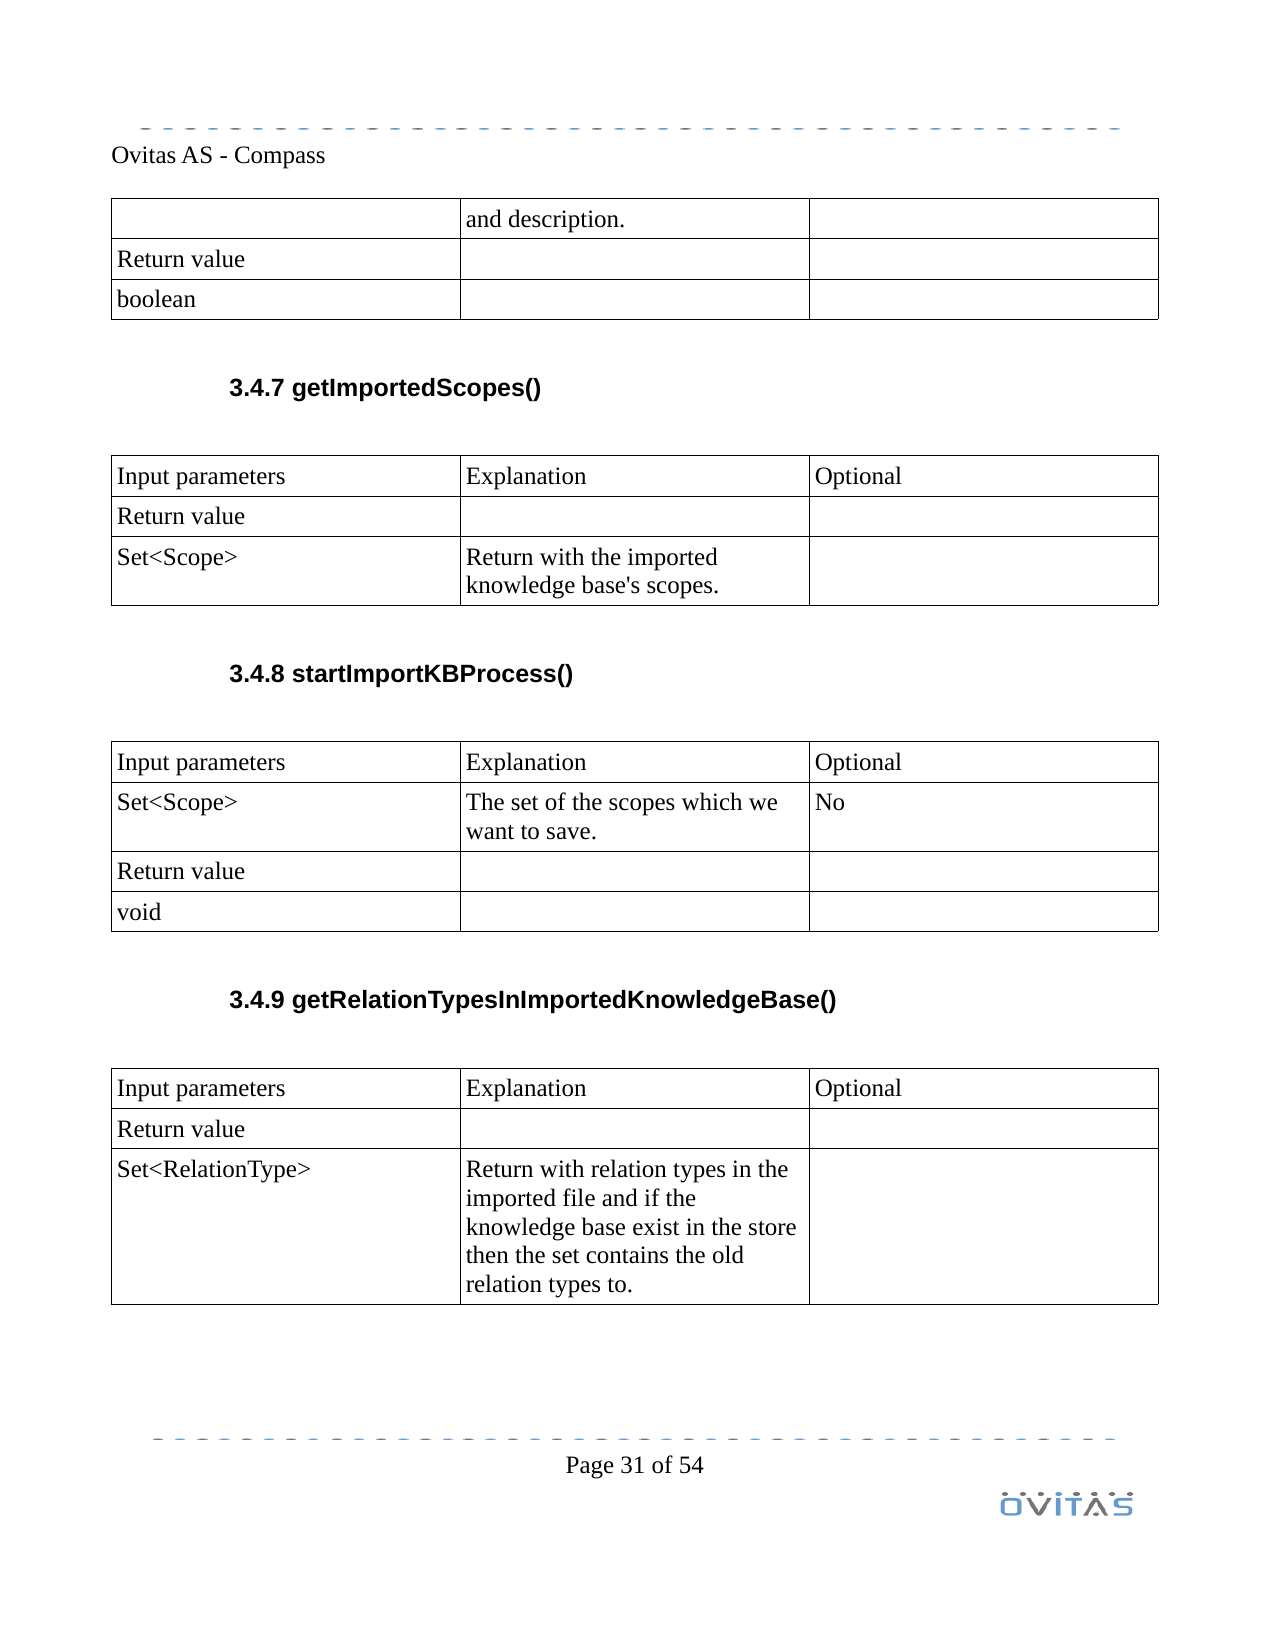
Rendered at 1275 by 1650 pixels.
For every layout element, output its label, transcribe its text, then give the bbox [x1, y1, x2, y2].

table_cell [461, 852, 809, 891]
table_cell [461, 280, 809, 319]
table_cell [810, 892, 1158, 931]
table_cell Return with relation types in the imported file and if the knowledge base exist in the store then the set contains the old relation types to. [461, 1149, 809, 1303]
table_header Input parameters [112, 1069, 460, 1108]
table_header Explanation [461, 1069, 809, 1108]
table_cell [461, 497, 809, 536]
table_cell Return value [112, 239, 460, 278]
subtitle 3.4.8 startImportKBProcess() [229, 659, 1158, 687]
subtitle 3.4.9 getRelationTypesInImportedKnowledgeBase() [229, 985, 1158, 1014]
table_cell [810, 537, 1158, 605]
table_cell [810, 280, 1158, 319]
table_cell Set<RelationType> [112, 1149, 460, 1303]
table_cell [461, 1109, 809, 1148]
table_cell No [810, 783, 1158, 851]
table_header Input parameters [112, 742, 460, 782]
table_header Optional [810, 1069, 1158, 1108]
table_cell Set<Scope> [112, 537, 460, 605]
table_cell [461, 892, 809, 931]
table_cell Set<Scope> [112, 783, 460, 851]
table_cell [810, 852, 1158, 891]
table_header Explanation [461, 456, 809, 496]
table_header Optional [810, 742, 1158, 782]
table_cell The set of the scopes which we want to save. [461, 783, 809, 851]
table_cell void [112, 892, 460, 931]
table_cell [112, 199, 460, 238]
table_cell [810, 1109, 1158, 1148]
table_cell [810, 239, 1158, 278]
table_cell boolean [112, 280, 460, 319]
table_cell and description. [461, 199, 809, 238]
table_cell Return value [112, 497, 460, 536]
table_cell Return value [112, 1109, 460, 1148]
table_cell Return value [112, 852, 460, 891]
table_header Input parameters [112, 456, 460, 496]
subtitle 3.4.7 getImportedScopes() [229, 373, 1158, 401]
table_cell [461, 239, 809, 278]
table_header Optional [810, 456, 1158, 496]
table_cell [810, 497, 1158, 536]
table_cell [810, 199, 1158, 238]
table_cell [810, 1149, 1158, 1303]
picture [127, 127, 1134, 131]
table_header Explanation [461, 742, 809, 782]
table_cell Return with the imported knowledge base's scopes. [461, 537, 809, 605]
